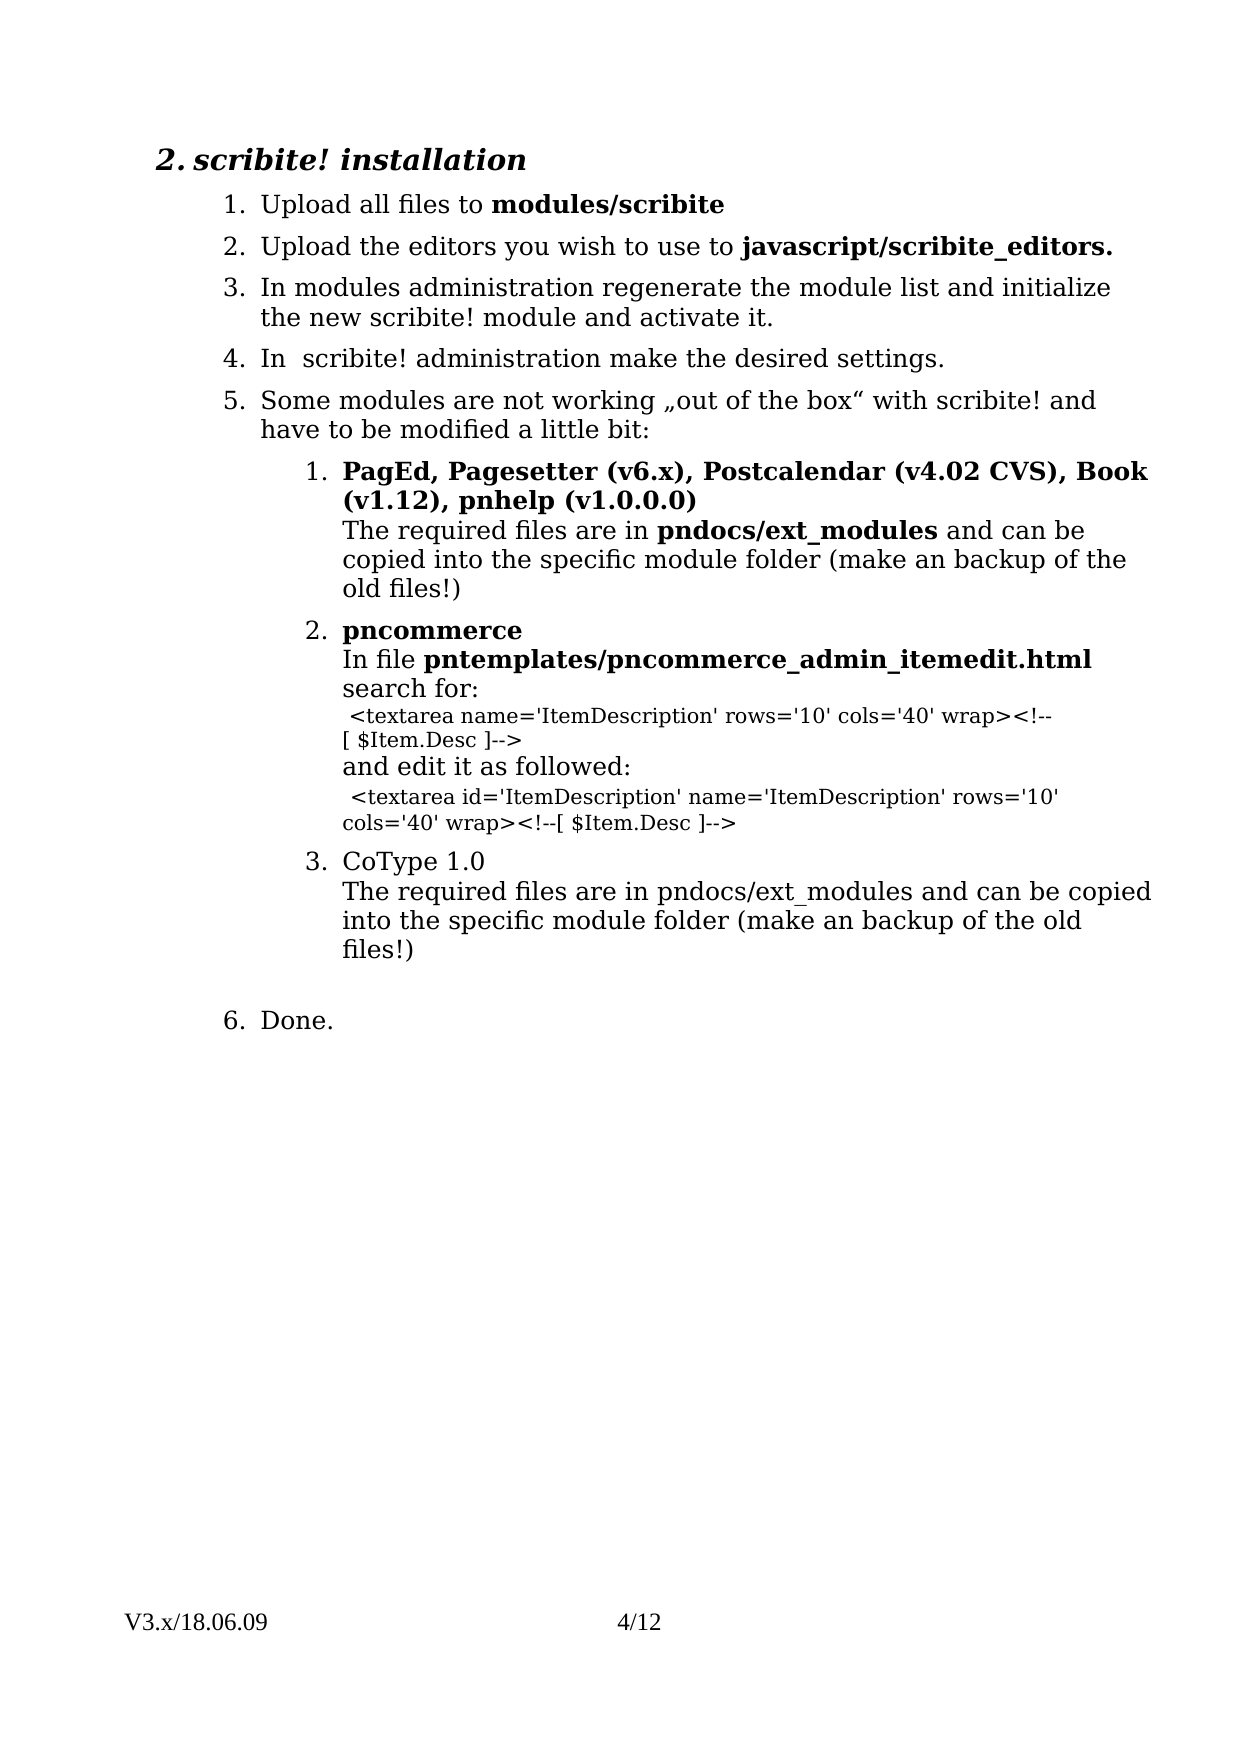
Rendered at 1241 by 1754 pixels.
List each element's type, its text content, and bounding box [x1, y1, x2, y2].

list Upload the editors you wish to use to javascript/scribite_editors. [223, 232, 1160, 261]
list In modules administration regenerate the module list and initialize the new scribite! module and activate it. [223, 274, 1160, 332]
list pncommerce In file pntemplates/pncommerce_admin_itemedit.html search for: <textarea name='ItemDescription' rows='10' cols='40' wrap><!--[ $Item.Desc ]--> and edit it as followed: <textarea id='ItemDescription' name='ItemDescription' rows='10' cols='40' wrap><!--[ $Item.Desc ]--> [304, 616, 1160, 835]
list PagEd, Pagesetter (v6.x), Postcalendar (v4.02 CVS), Book (v1.12), pnhelp (v1.0.0.0) The required files are in pndocs/ext_modules and can be copied into the specific module folder (make an backup of the old files!) [304, 457, 1160, 603]
list Some modules are not working „out of the box“ with scribite! and have to be modified a little bit: [223, 386, 1160, 444]
list CoType 1.0 The required files are in pndocs/ext_modules and can be copied into the specific module folder (make an backup of the old files!) [304, 847, 1160, 993]
list Upload all files to modules/scribite [223, 190, 1160, 219]
list In scribite! administration make the desired settings. [223, 344, 1160, 374]
subtitle scribite! installation [156, 143, 1160, 177]
list Done. [223, 1006, 1160, 1035]
